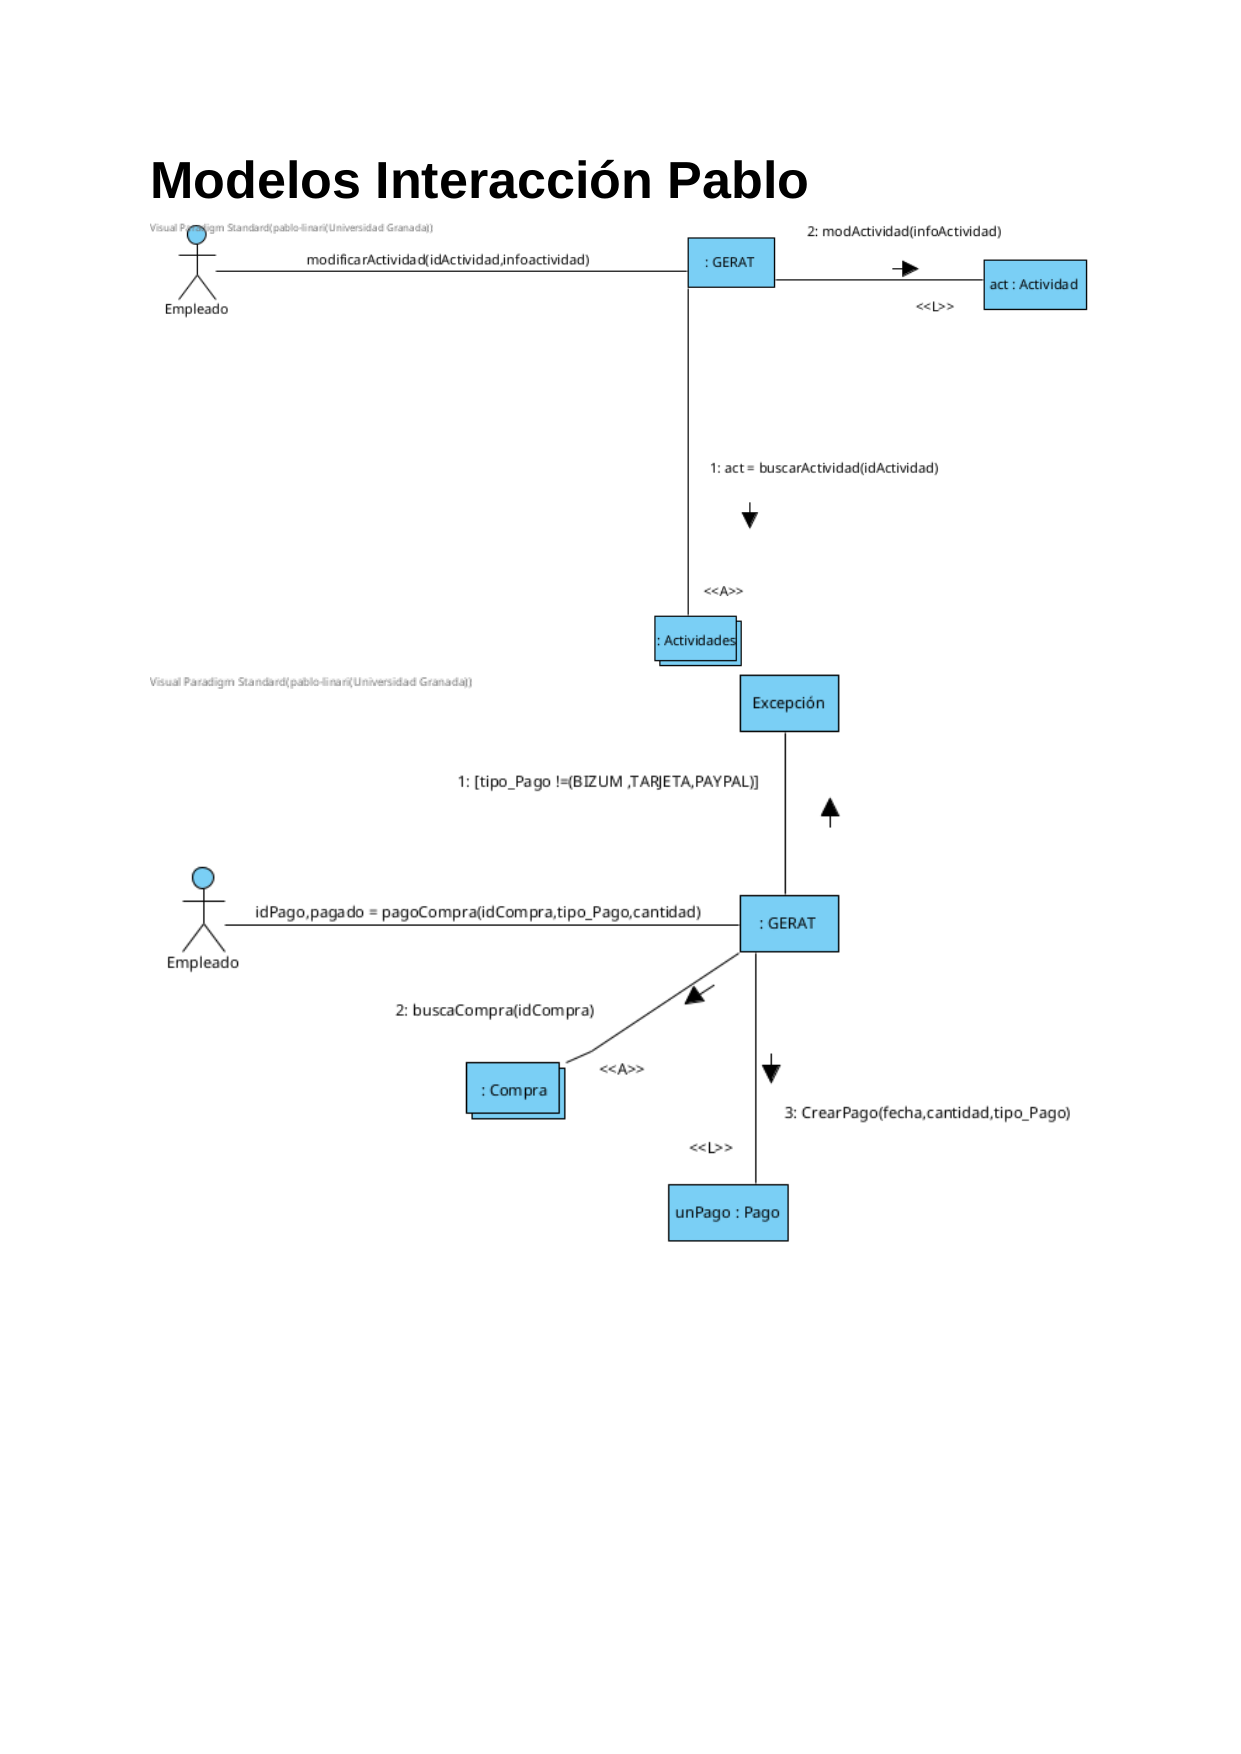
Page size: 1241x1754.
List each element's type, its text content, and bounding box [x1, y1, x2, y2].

text Modelos Interacción Pablo [150, 150, 1090, 210]
picture [150, 219, 1091, 670]
picture [150, 673, 1091, 1246]
